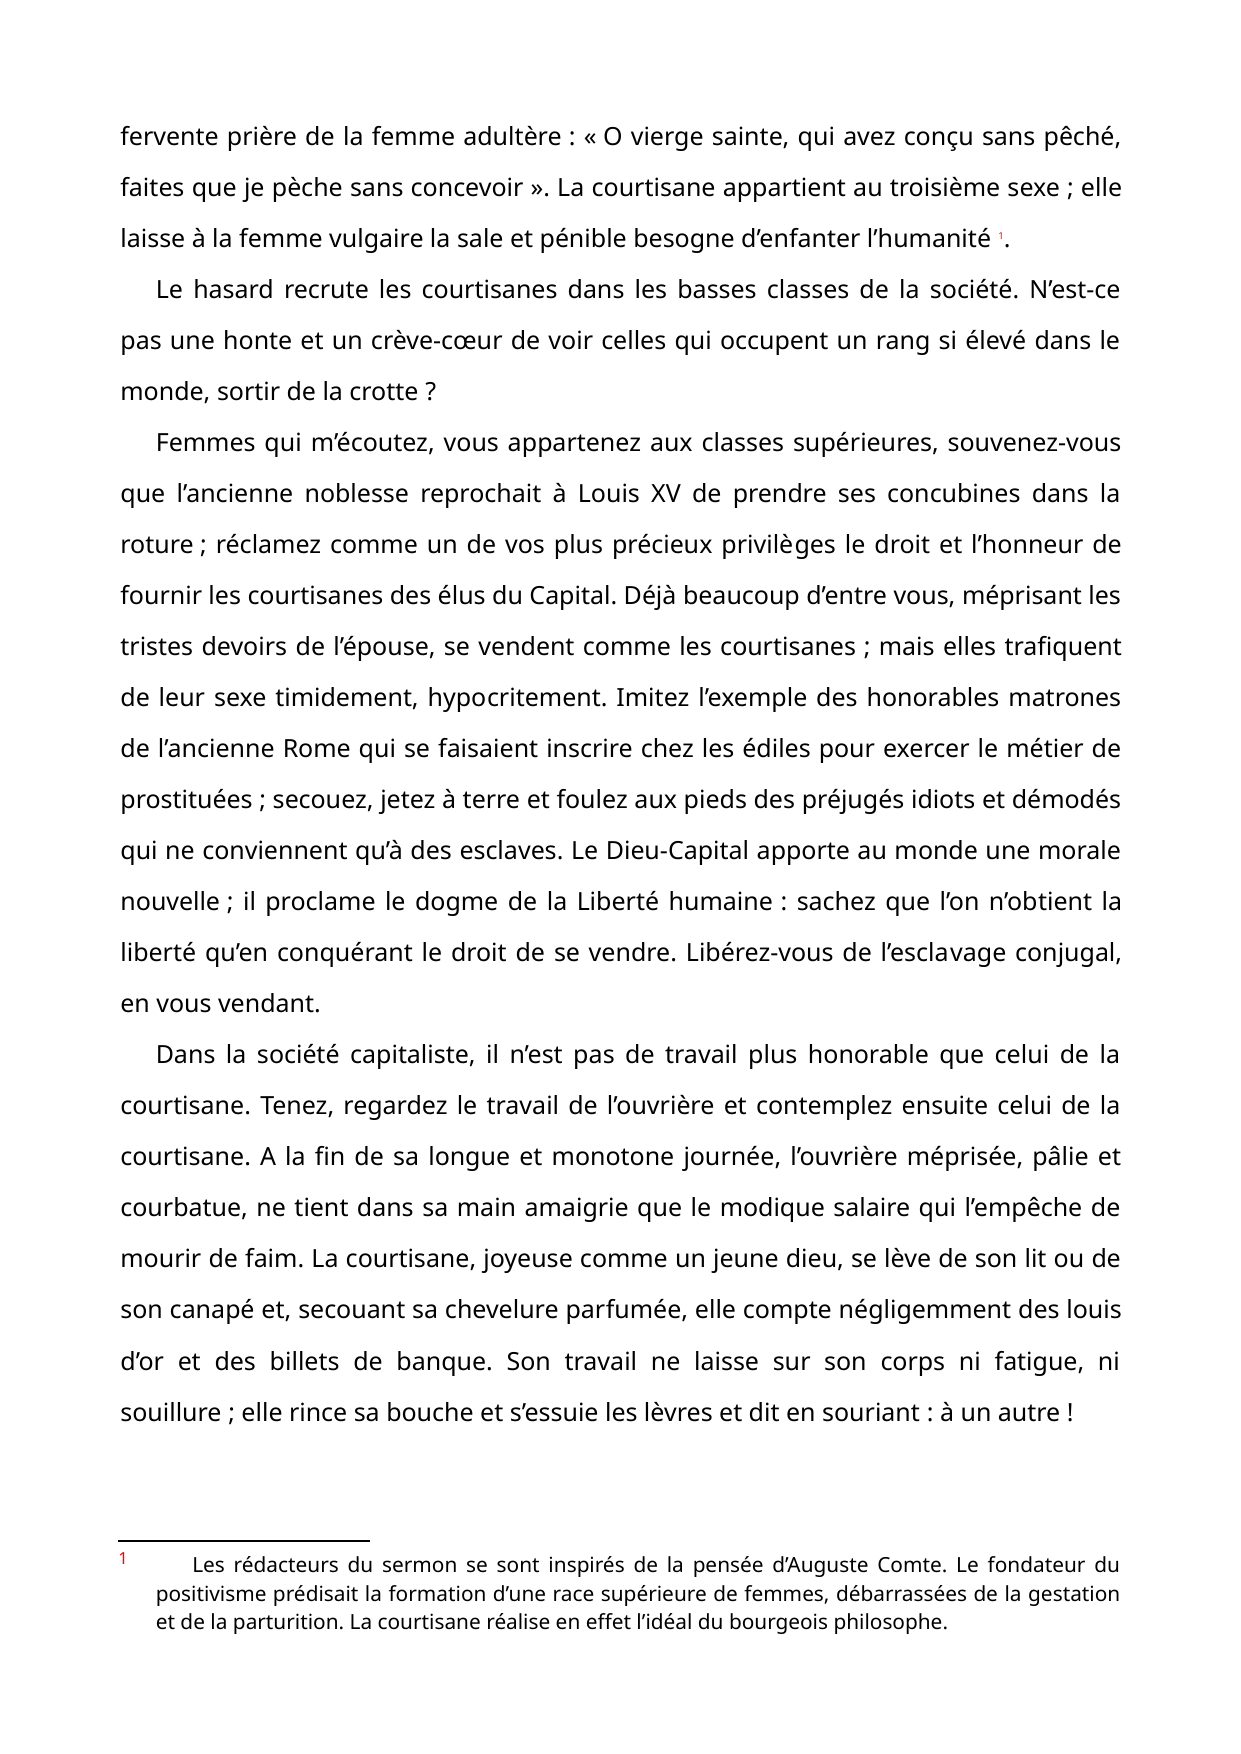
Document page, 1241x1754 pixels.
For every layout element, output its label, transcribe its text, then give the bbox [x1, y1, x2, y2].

text fervente prière de la femme adultère : « O vierge sainte, qui avez conçu sans pêché, faites que je pèche sans concevoir ». La courtisane appartient au troisième sexe ; elle laisse à la femme vulgaire la sale et pénible besogne d’enfanter l’humanité . [120, 118, 1122, 254]
text Le hasard recrute les courtisanes dans les basses classes de la société. N’est-ce pas une honte et un crève-cœur de voir celles qui occupent un rang si élevé dans le monde, sortir de la crotte ? [120, 271, 1122, 407]
text Les rédacteurs du sermon se sont inspirés de la pensée d’Auguste Comte. Le fondateur du positivisme prédisait la formation d’une race supérieure de femmes, débarrassées de la gestation et de la parturition. La courtisane réalise en effet l’idéal du bourgeois philosophe. [118, 1547, 1122, 1636]
text Femmes qui m’écoutez, vous appartenez aux classes supérieures, souvenez-vous que l’ancienne noblesse reprochait à Louis XV de prendre ses concubines dans la roture ; réclamez comme un de vos plus précieux privilè­ges le droit et l’honneur de fournir les courtisanes des élus du Capital. Déjà beaucoup d’entre vous, méprisant les tristes devoirs de l’épouse, se vendent comme les courtisanes ; mais elles trafiquent de leur sexe timidement, hypo­cri­tement. Imitez l’exemple des honorables matrones de l’ancienne Rome qui se faisaient inscrire chez les édiles pour exercer le métier de prostituées ; secouez, jetez à terre et foulez aux pieds des préjugés idiots et démodés qui ne conviennent qu’à des esclaves. Le Dieu-Capital apporte au monde une morale nouvelle ; il proclame le dogme de la Liberté humaine : sachez que l’on n’ob­tient la liberté qu’en conquérant le droit de se vendre. Libérez-vous de l’escla­vage conjugal, en vous vendant. [120, 424, 1122, 1020]
text Dans la société capitaliste, il n’est pas de travail plus honorable que celui de la courtisane. Tenez, regardez le travail de l’ouvrière et contemplez ensuite celui de la courtisane. A la fin de sa longue et monotone journée, l’ouvrière méprisée, pâlie et courbatue, ne tient dans sa main amaigrie que le modique salaire qui l’empêche de mourir de faim. La courtisane, joyeuse comme un jeune dieu, se lève de son lit ou de son canapé et, secouant sa chevelure par­fumée, elle compte négligemment des louis d’or et des billets de banque. Son travail ne laisse sur son corps ni fatigue, ni souillure ; elle rince sa bouche et s’essuie les lèvres et dit en souriant : à un autre ! [120, 1037, 1122, 1428]
